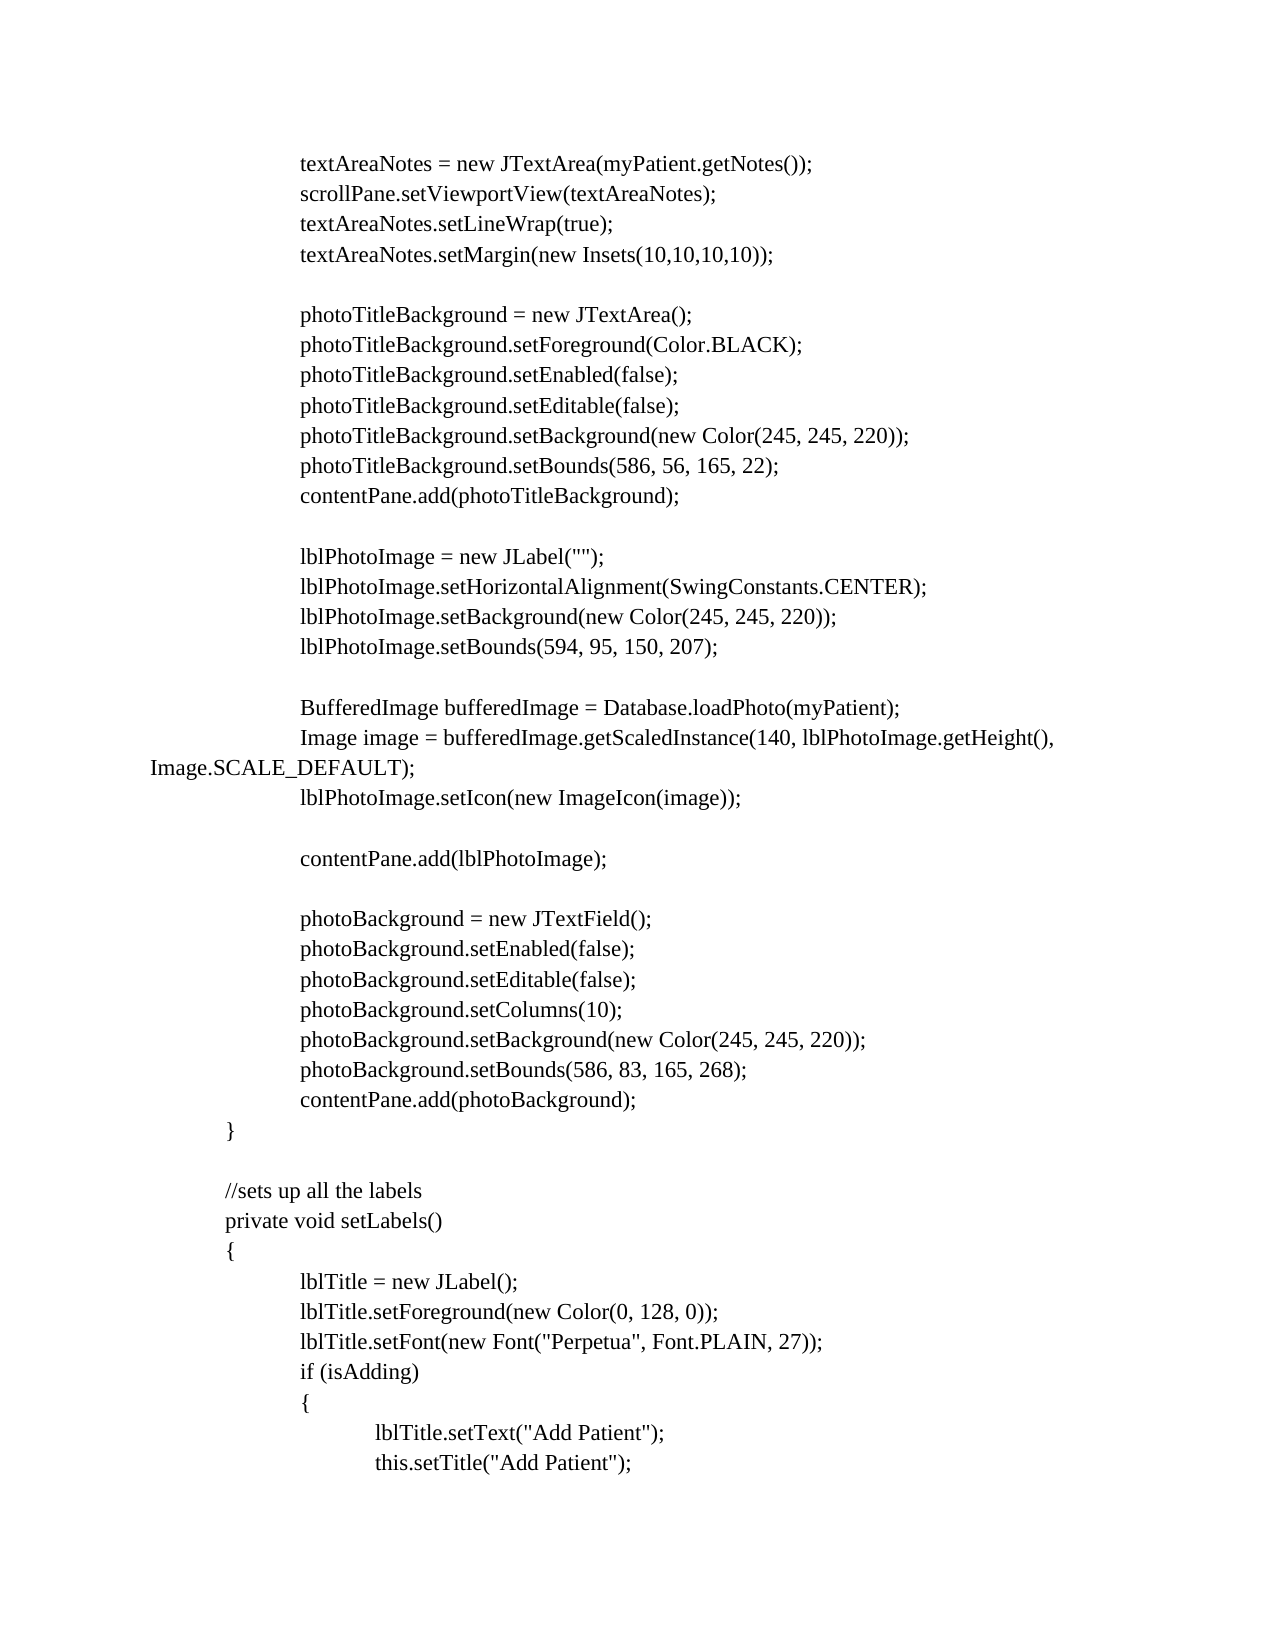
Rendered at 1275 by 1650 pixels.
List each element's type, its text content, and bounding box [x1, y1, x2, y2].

text lblPhotoImage = new JLabel(""); [150, 543, 1125, 569]
text photoBackground.setEnabled(false); [150, 935, 1125, 962]
text lblTitle.setForeground(new Color(0, 128, 0)); [150, 1298, 1125, 1324]
text photoTitleBackground.setForeground(Color.BLACK); [150, 331, 1125, 358]
text scrollPane.setViewportView(textAreaNotes); [150, 180, 1125, 207]
text photoTitleBackground.setEditable(false); [150, 392, 1125, 418]
text photoTitleBackground = new JTextArea(); [150, 301, 1125, 327]
text lblTitle.setFont(new Font("Perpetua", Font.PLAIN, 27)); [150, 1328, 1125, 1354]
text this.setTitle("Add Patient"); [150, 1449, 1125, 1475]
text textAreaNotes.setLineWrap(true); [150, 210, 1125, 237]
text } [150, 1117, 1125, 1143]
text if (isAdding) [150, 1358, 1125, 1385]
text private void setLabels() [150, 1207, 1125, 1234]
text { [150, 1237, 1125, 1264]
text Image image = bufferedImage.getScaledInstance(140, lblPhotoImage.getHeight(), Image.SCALE_DEFAULT); [150, 724, 1125, 781]
text photoTitleBackground.setBounds(586, 56, 165, 22); [150, 452, 1125, 478]
text lblPhotoImage.setHorizontalAlignment(SwingConstants.CENTER); [150, 573, 1125, 599]
text lblPhotoImage.setBounds(594, 95, 150, 207); [150, 633, 1125, 660]
text photoBackground = new JTextField(); [150, 905, 1125, 932]
text lblTitle.setText("Add Patient"); [150, 1419, 1125, 1445]
text photoBackground.setBackground(new Color(245, 245, 220)); [150, 1026, 1125, 1052]
text //sets up all the labels [150, 1177, 1125, 1203]
text textAreaNotes.setMargin(new Insets(10,10,10,10)); [150, 241, 1125, 267]
text contentPane.add(photoBackground); [150, 1086, 1125, 1113]
text photoTitleBackground.setBackground(new Color(245, 245, 220)); [150, 422, 1125, 448]
text photoBackground.setColumns(10); [150, 996, 1125, 1022]
text BufferedImage bufferedImage = Database.loadPhoto(myPatient); [150, 694, 1125, 720]
text textAreaNotes = new JTextArea(myPatient.getNotes()); [150, 150, 1125, 176]
text photoBackground.setEditable(false); [150, 966, 1125, 992]
text contentPane.add(photoTitleBackground); [150, 482, 1125, 509]
text { [150, 1388, 1125, 1415]
text photoBackground.setBounds(586, 83, 165, 268); [150, 1056, 1125, 1083]
text photoTitleBackground.setEnabled(false); [150, 361, 1125, 388]
text lblTitle = new JLabel(); [150, 1268, 1125, 1294]
text lblPhotoImage.setBackground(new Color(245, 245, 220)); [150, 603, 1125, 629]
text lblPhotoImage.setIcon(new ImageIcon(image)); [150, 784, 1125, 811]
text contentPane.add(lblPhotoImage); [150, 845, 1125, 871]
